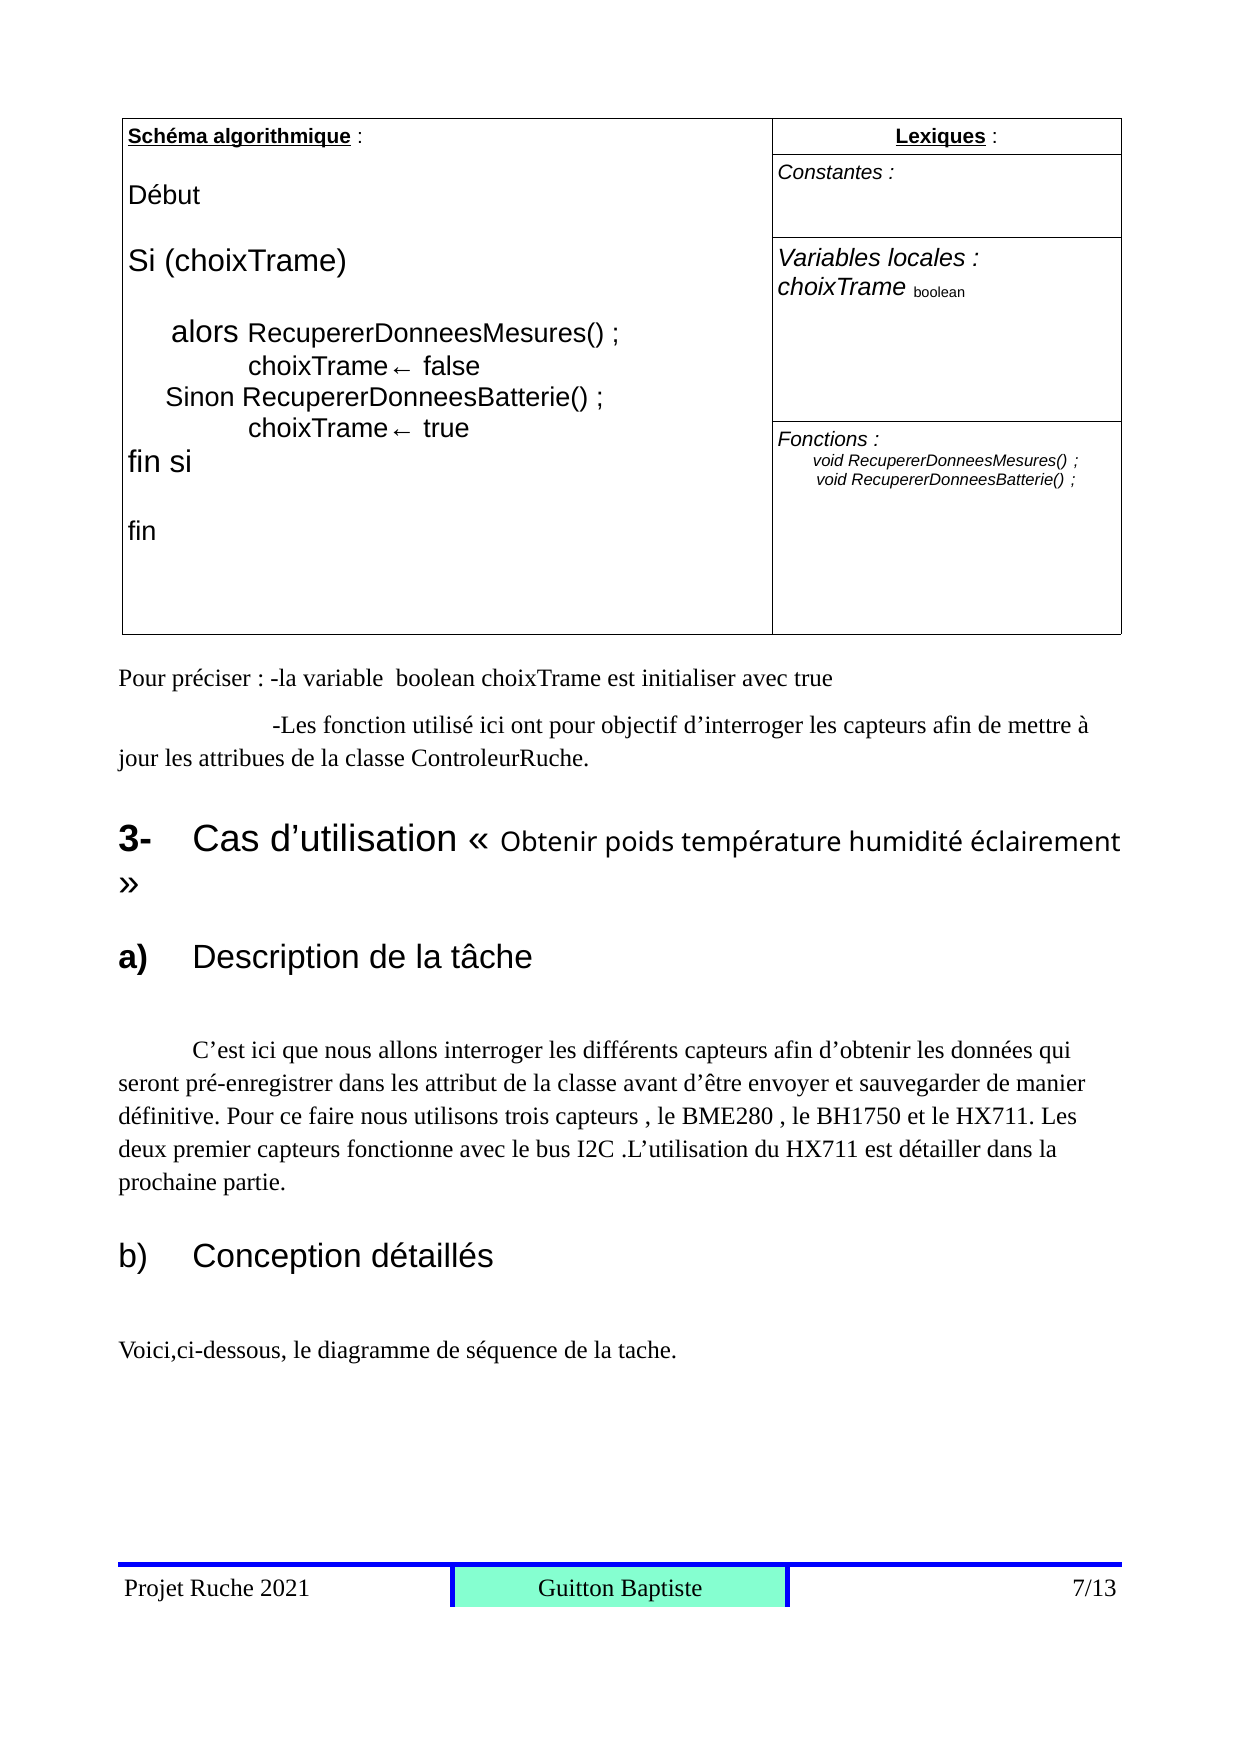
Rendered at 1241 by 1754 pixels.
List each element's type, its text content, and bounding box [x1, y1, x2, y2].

subtitle Conception détaillés [118, 1236, 1122, 1274]
table_cell Variables locales : choixTrame boolean [773, 238, 1121, 421]
table_cell Schéma algorithmique : Début Si (choixTrame) alors RecupererDonneesMesures() ; choixTrame← false Sinon RecupererDonneesBatterie() ; choixTrame← true fin si fin [123, 119, 772, 634]
table_cell Fonctions : void RecupererDonneesMesures() ; void RecupererDonneesBatterie() ; [773, 422, 1121, 634]
text Pour préciser : -la variable boolean choixTrame est initialiser avec true [118, 663, 1122, 692]
subtitle Cas d’utilisation « Obtenir poids température humidité éclairement » [118, 816, 1122, 903]
text -Les fonction utilisé ici ont pour objectif d’interroger les capteurs afin de mettre à jour les attribues de la classe ControleurRuche. [118, 710, 1122, 772]
text Voici,ci-dessous, le diagramme de séquence de la tache. [118, 1335, 1122, 1363]
table_cell Constantes : [773, 155, 1121, 237]
table_header Lexiques : [773, 119, 1121, 154]
text C’est ici que nous allons interroger les différents capteurs afin d’obtenir les données qui seront pré-enregistrer dans les attribut de la classe avant d’être envoyer et sauvegarder de manier définitive. Pour ce faire nous utilisons trois capteurs , le BME280 , le BH1750 et le HX711. Les deux premier capteurs fonctionne avec le bus I2C .L’utilisation du HX711 est détailler dans la prochaine partie. [118, 1035, 1122, 1196]
subtitle Description de la tâche [118, 937, 1122, 975]
